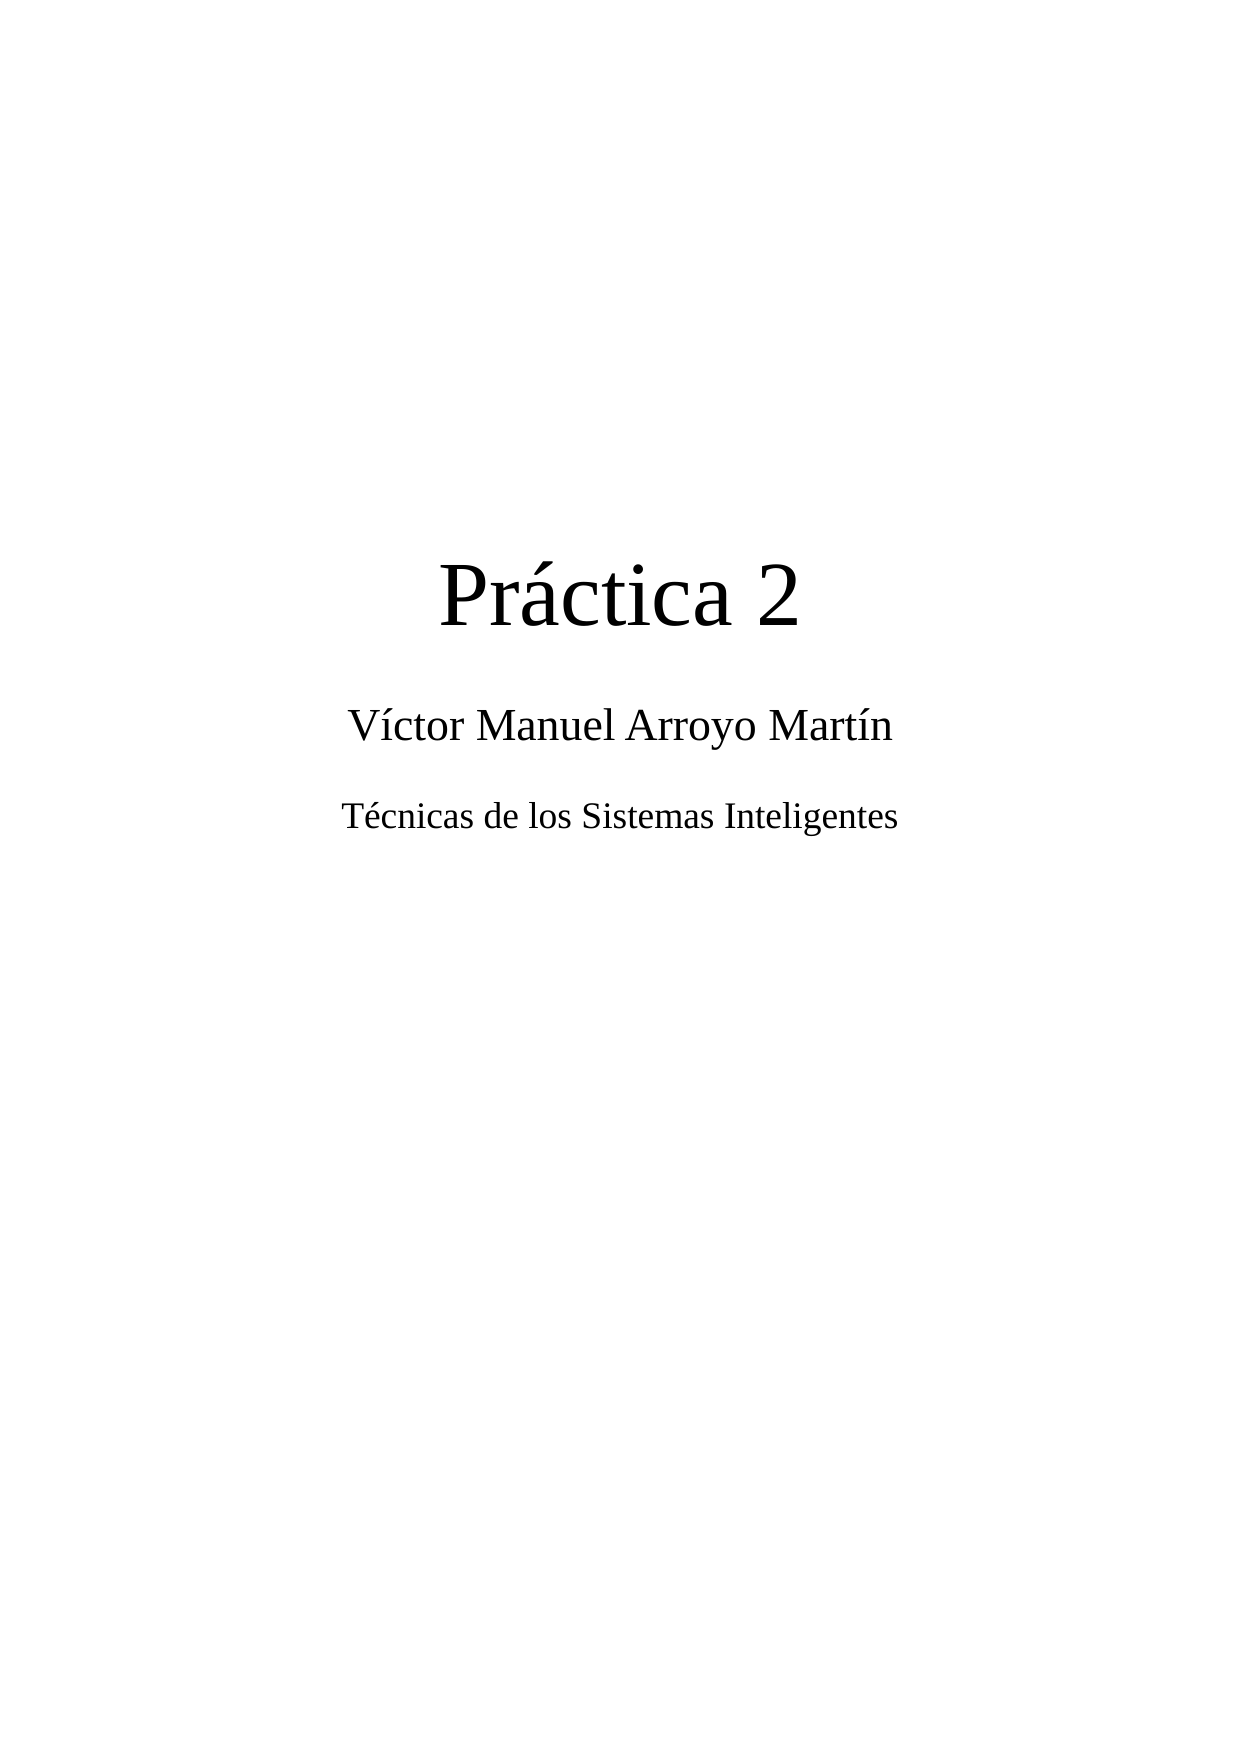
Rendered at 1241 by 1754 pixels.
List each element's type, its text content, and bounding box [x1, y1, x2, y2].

text Técnicas de los Sistemas Inteligentes [118, 794, 1122, 837]
text Víctor Manuel Arroyo Martín [118, 698, 1122, 751]
text Práctica 2 [118, 540, 1122, 645]
